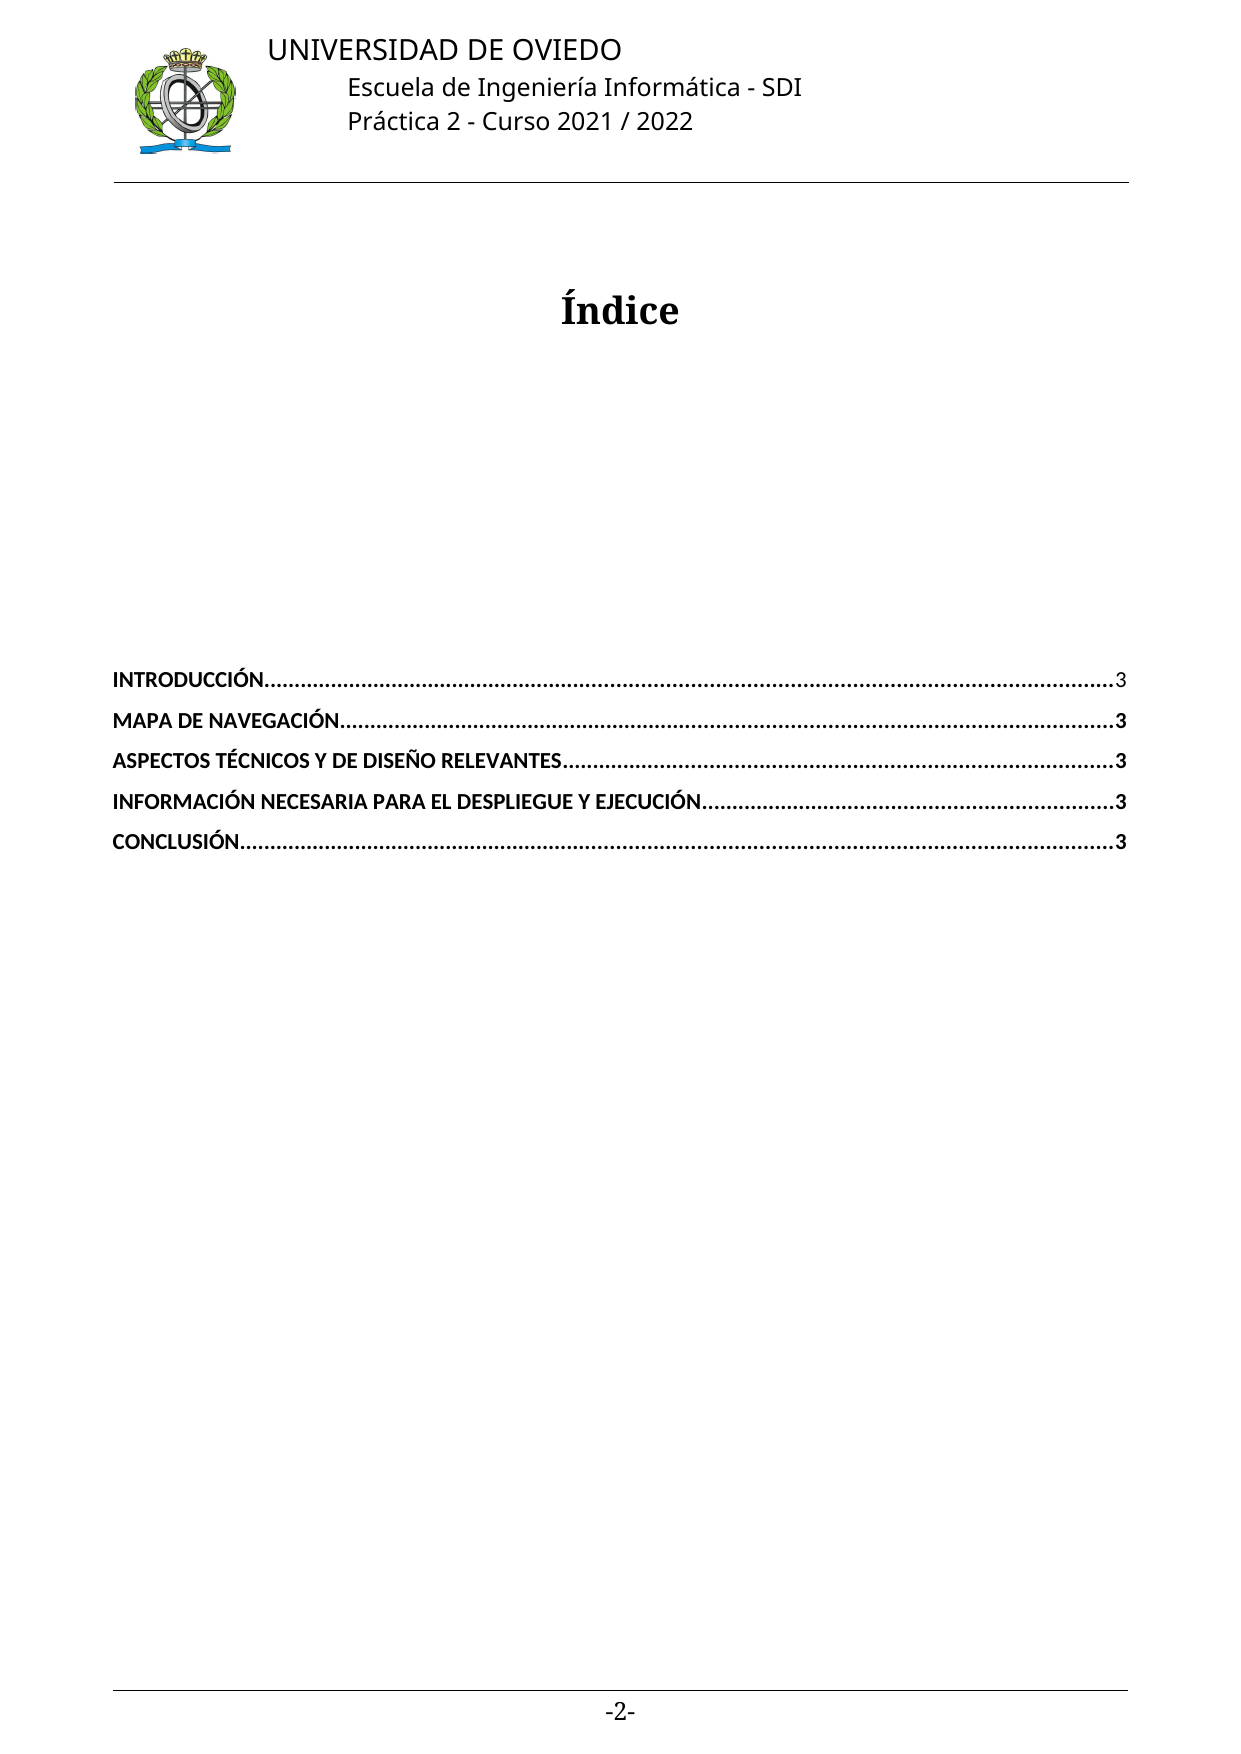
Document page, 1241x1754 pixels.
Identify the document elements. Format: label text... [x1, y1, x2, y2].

text Conclusión 3 [112, 827, 1128, 856]
text Introducción 3 [112, 665, 1128, 693]
text Mapa de navegación 3 [112, 706, 1128, 734]
text Aspectos técnicos y de diseño relevantes 3 [112, 746, 1128, 774]
text Información necesaria para el despliegue y ejecución 3 [112, 787, 1128, 815]
text Índice [112, 284, 1128, 335]
picture [125, 42, 238, 157]
